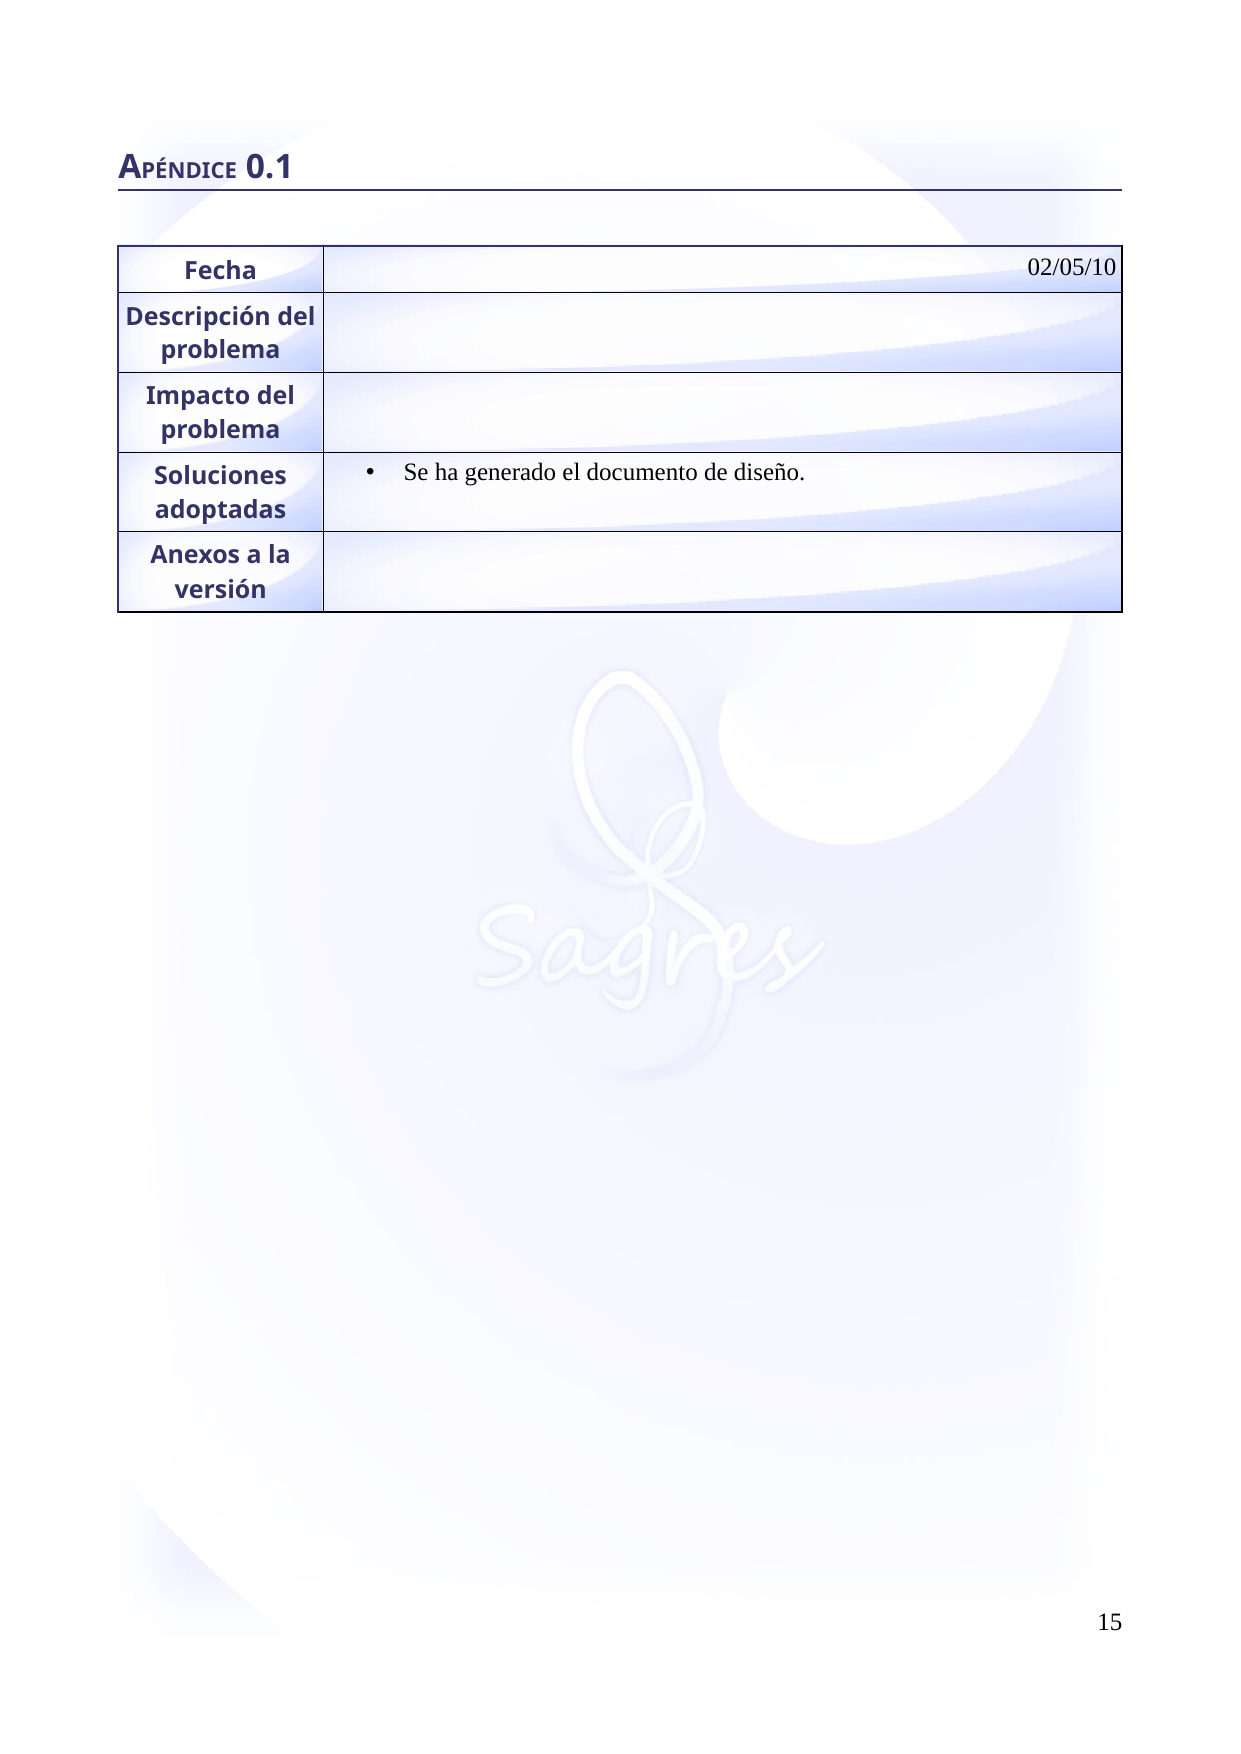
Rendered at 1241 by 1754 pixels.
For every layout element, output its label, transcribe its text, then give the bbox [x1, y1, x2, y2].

table_cell [324, 532, 1121, 611]
picture [118, 613, 1122, 1636]
table_header Fecha [119, 247, 323, 292]
table_cell Anexos a la versión [119, 532, 323, 611]
picture [118, 191, 1122, 245]
table_cell Descripción del problema [119, 293, 323, 372]
table_cell [324, 293, 1121, 372]
table_cell [324, 373, 1121, 452]
subtitle Apéndice 0.1 [118, 143, 1122, 189]
table_header 02/05/10 [324, 247, 1121, 292]
table_cell Impacto del problema [119, 373, 323, 452]
table_cell Se ha generado el documento de diseño. [324, 453, 1121, 531]
picture [118, 118, 1122, 143]
table_cell Soluciones adoptadas [119, 453, 323, 531]
